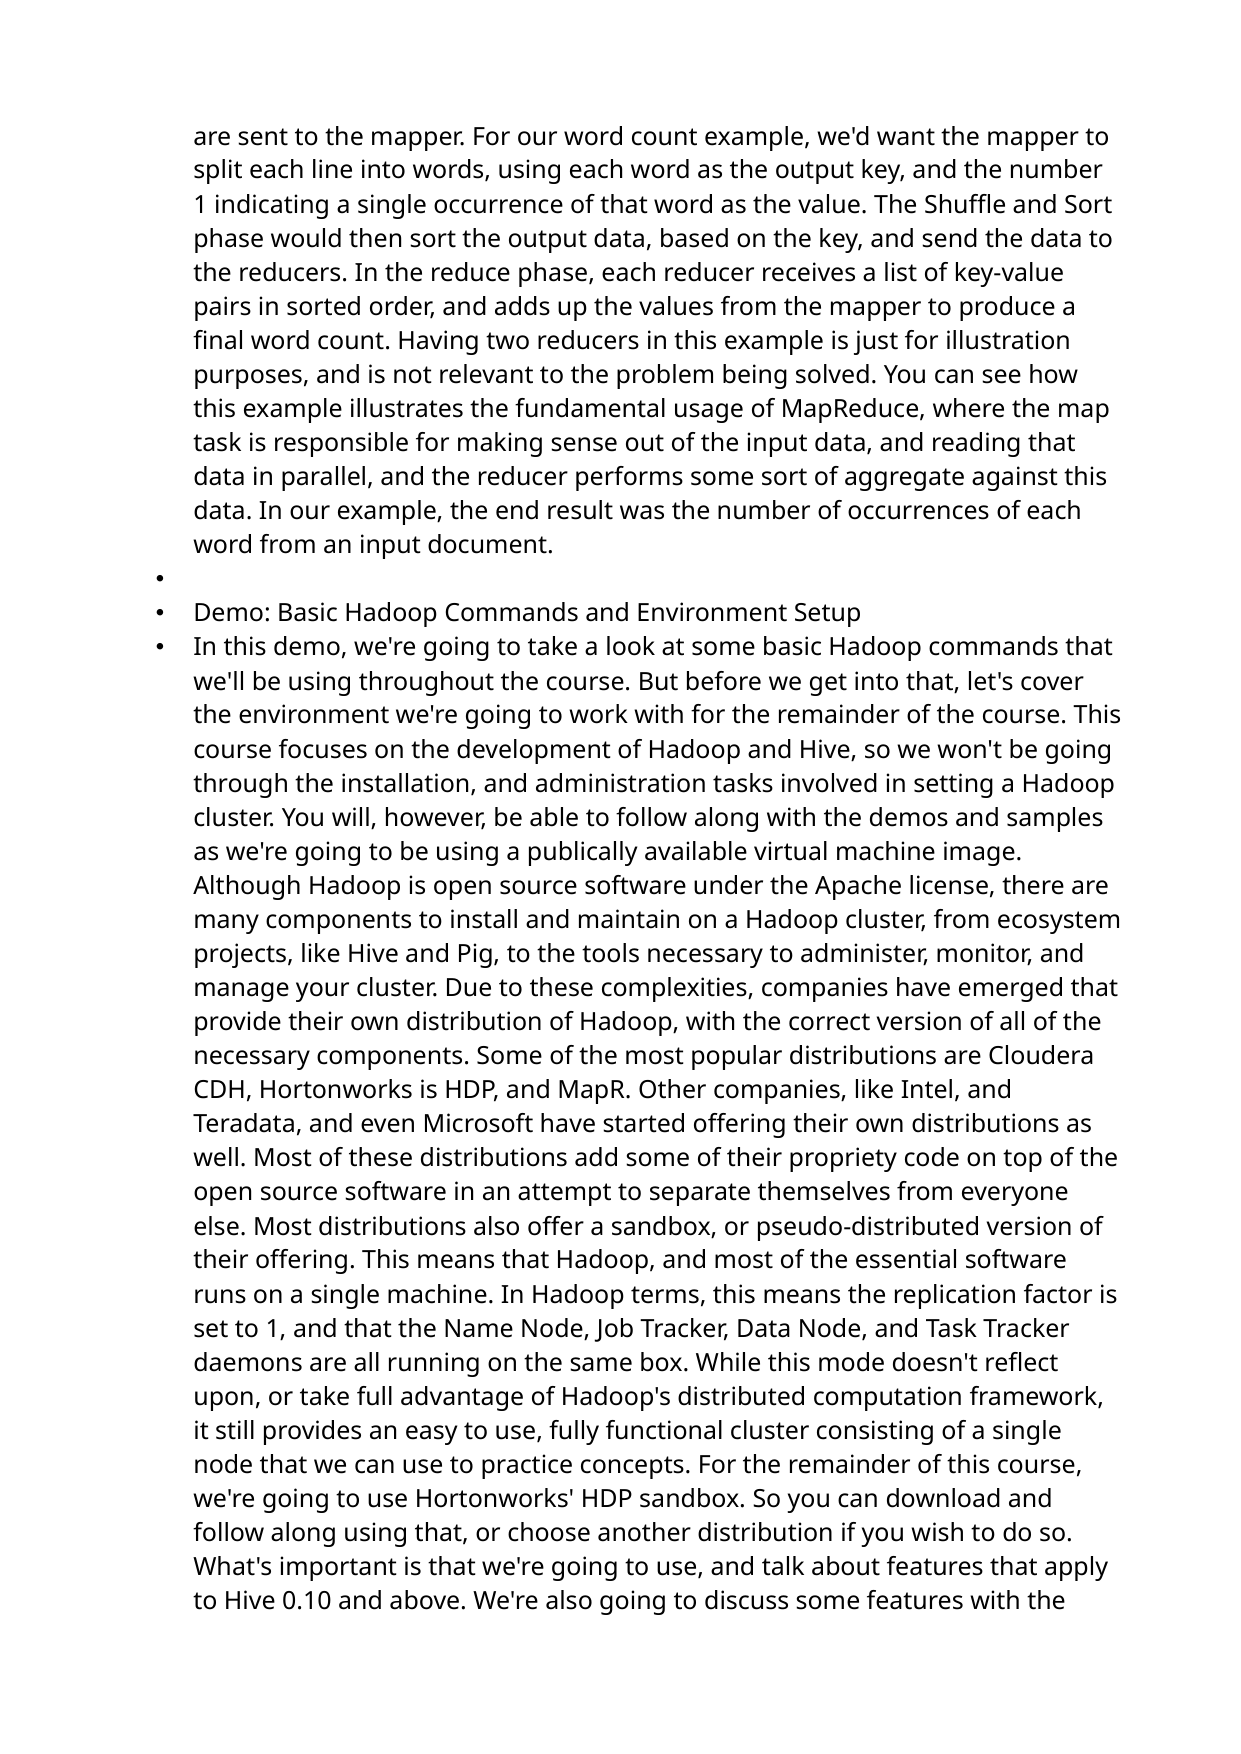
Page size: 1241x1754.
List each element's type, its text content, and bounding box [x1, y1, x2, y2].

list Demo: Basic Hadoop Commands and Environment Setup [156, 595, 1122, 629]
list are sent to the mapper. For our word count example, we'd want the mapper to split each line into words, using each word as the output key, and the number 1 indicating a single occurrence of that word as the value. The Shuffle and Sort phase would then sort the output data, based on the key, and send the data to the reducers. In the reduce phase, each reducer receives a list of key-value pairs in sorted order, and adds up the values from the mapper to produce a final word count. Having two reducers in this example is just for illustration purposes, and is not relevant to the problem being solved. You can see how this example illustrates the fundamental usage of MapReduce, where the map task is responsible for making sense out of the input data, and reading that data in parallel, and the reducer performs some sort of aggregate against this data. In our example, the end result was the number of occurrences of each word from an input document. [156, 118, 1122, 561]
list In this demo, we're going to take a look at some basic Hadoop commands that we'll be using throughout the course. But before we get into that, let's cover the environment we're going to work with for the remainder of the course. This course focuses on the development of Hadoop and Hive, so we won't be going through the installation, and administration tasks involved in setting a Hadoop cluster. You will, however, be able to follow along with the demos and samples as we're going to be using a publically available virtual machine image. Although Hadoop is open source software under the Apache license, there are many components to install and maintain on a Hadoop cluster, from ecosystem projects, like Hive and Pig, to the tools necessary to administer, monitor, and manage your cluster. Due to these complexities, companies have emerged that provide their own distribution of Hadoop, with the correct version of all of the necessary components. Some of the most popular distributions are Cloudera CDH, Hortonworks is HDP, and MapR. Other companies, like Intel, and Teradata, and even Microsoft have started offering their own distributions as well. Most of these distributions add some of their propriety code on top of the open source software in an attempt to separate themselves from everyone else. Most distributions also offer a sandbox, or pseudo-distributed version of their offering. This means that Hadoop, and most of the essential software runs on a single machine. In Hadoop terms, this means the replication factor is set to 1, and that the Name Node, Job Tracker, Data Node, and Task Tracker daemons are all running on the same box. While this mode doesn't reflect upon, or take full advantage of Hadoop's distributed computation framework, it still provides an easy to use, fully functional cluster consisting of a single node that we can use to practice concepts. For the remainder of this course, we're going to use Hortonworks' HDP sandbox. So you can download and follow along using that, or choose another distribution if you wish to do so. What's important is that we're going to use, and talk about features that apply to Hive 0.10 and above. We're also going to discuss some features with the [156, 629, 1122, 1617]
